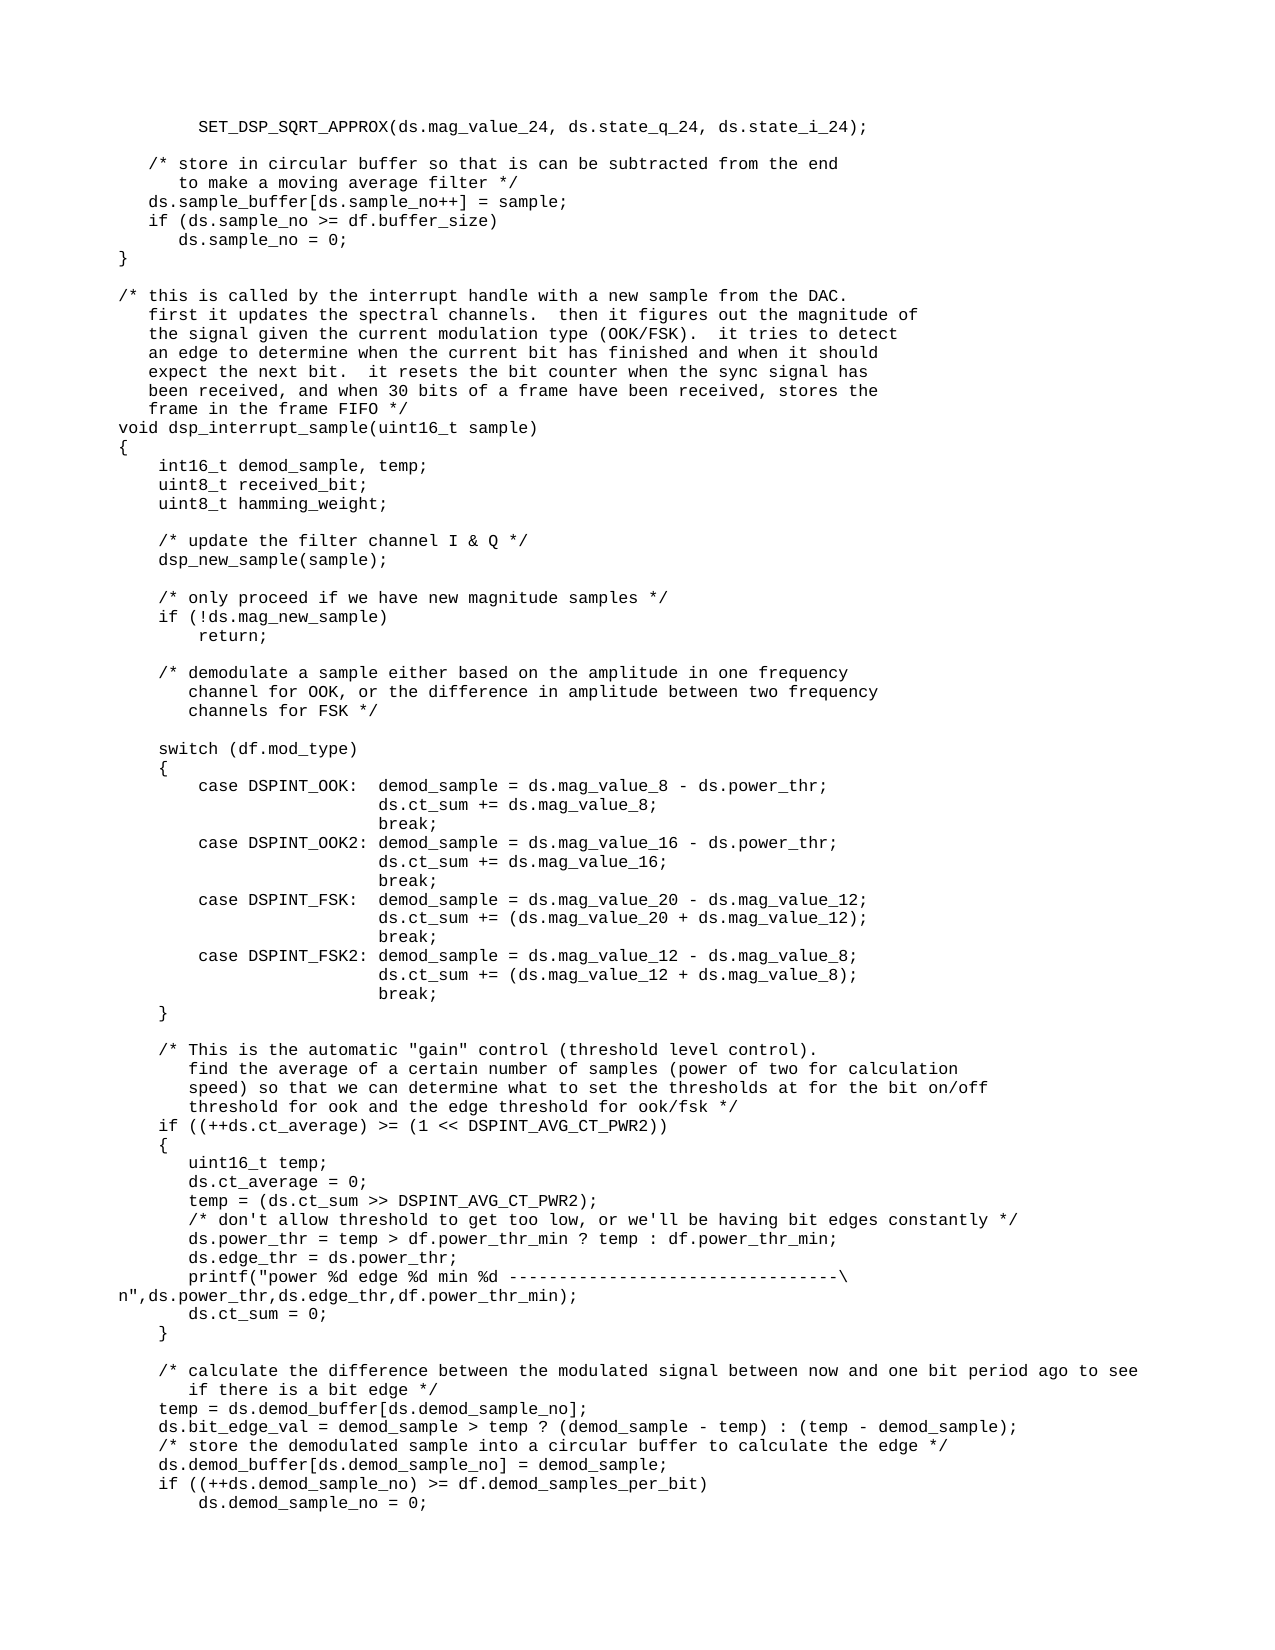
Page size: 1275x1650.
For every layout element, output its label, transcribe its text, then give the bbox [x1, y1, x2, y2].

text } [118, 1325, 1157, 1344]
text case DSPINT_OOK2: demod_sample = ds.mag_value_16 - ds.power_thr; [118, 834, 1157, 853]
text ds.sample_no = 0; [118, 231, 1157, 250]
text channel for OOK, or the difference in amplitude between two frequency [118, 684, 1157, 703]
text if there is a bit edge */ [118, 1381, 1157, 1400]
text ds.ct_sum += ds.mag_value_8; [118, 797, 1157, 816]
text find the average of a certain number of samples (power of two for calculation [118, 1061, 1157, 1080]
text ds.ct_sum += ds.mag_value_16; [118, 853, 1157, 872]
text /* this is called by the interrupt handle with a new sample from the DAC. [118, 288, 1157, 307]
text /* don't allow threshold to get too low, or we'll be having bit edges constantly */ [118, 1212, 1157, 1231]
text ds.edge_thr = ds.power_thr; [118, 1249, 1157, 1268]
text printf("power %d edge %d min %d ---------------------------------\n",ds.power_thr,ds.edge_thr,df.power_thr_min); [118, 1268, 1157, 1306]
text threshold for ook and the edge threshold for ook/fsk */ [118, 1098, 1157, 1117]
text if (!ds.mag_new_sample) [118, 608, 1157, 627]
text ds.ct_sum = 0; [118, 1306, 1157, 1325]
text break; [118, 929, 1157, 948]
text { [118, 1136, 1157, 1155]
text if ((++ds.demod_sample_no) >= df.demod_samples_per_bit) [118, 1476, 1157, 1494]
text ds.ct_average = 0; [118, 1174, 1157, 1193]
text temp = (ds.ct_sum >> DSPINT_AVG_CT_PWR2); [118, 1193, 1157, 1212]
text case DSPINT_OOK: demod_sample = ds.mag_value_8 - ds.power_thr; [118, 778, 1157, 797]
text /* calculate the difference between the modulated signal between now and one bit period ago to see [118, 1362, 1157, 1381]
text case DSPINT_FSK: demod_sample = ds.mag_value_20 - ds.mag_value_12; [118, 891, 1157, 910]
text switch (df.mod_type) [118, 740, 1157, 759]
text /* store in circular buffer so that is can be subtracted from the end [118, 156, 1157, 175]
text speed) so that we can determine what to set the thresholds at for the bit on/off [118, 1080, 1157, 1098]
text ds.demod_sample_no = 0; [118, 1494, 1157, 1513]
text to make a moving average filter */ [118, 175, 1157, 193]
text ds.ct_sum += (ds.mag_value_20 + ds.mag_value_12); [118, 910, 1157, 929]
text /* update the filter channel I & Q */ [118, 533, 1157, 552]
text uint8_t received_bit; [118, 476, 1157, 495]
text expect the next bit. it resets the bit counter when the sync signal has [118, 363, 1157, 382]
text case DSPINT_FSK2: demod_sample = ds.mag_value_12 - ds.mag_value_8; [118, 948, 1157, 967]
text ds.demod_buffer[ds.demod_sample_no] = demod_sample; [118, 1457, 1157, 1476]
text first it updates the spectral channels. then it figures out the magnitude of [118, 307, 1157, 326]
text ds.bit_edge_val = demod_sample > temp ? (demod_sample - temp) : (temp - demod_sample); [118, 1419, 1157, 1438]
text } [118, 250, 1157, 269]
text SET_DSP_SQRT_APPROX(ds.mag_value_24, ds.state_q_24, ds.state_i_24); [118, 118, 1157, 137]
text int16_t demod_sample, temp; [118, 457, 1157, 476]
text return; [118, 627, 1157, 646]
text frame in the frame FIFO */ [118, 401, 1157, 420]
text uint8_t hamming_weight; [118, 495, 1157, 514]
text dsp_new_sample(sample); [118, 552, 1157, 571]
text break; [118, 872, 1157, 891]
text ds.power_thr = temp > df.power_thr_min ? temp : df.power_thr_min; [118, 1231, 1157, 1249]
text ds.ct_sum += (ds.mag_value_12 + ds.mag_value_8); [118, 967, 1157, 985]
text an edge to determine when the current bit has finished and when it should [118, 344, 1157, 363]
text /* store the demodulated sample into a circular buffer to calculate the edge */ [118, 1438, 1157, 1457]
text /* This is the automatic "gain" control (threshold level control). [118, 1042, 1157, 1061]
text the signal given the current modulation type (OOK/FSK). it tries to detect [118, 326, 1157, 344]
text uint16_t temp; [118, 1155, 1157, 1174]
text void dsp_interrupt_sample(uint16_t sample) [118, 420, 1157, 439]
text channels for FSK */ [118, 703, 1157, 721]
text been received, and when 30 bits of a frame have been received, stores the [118, 382, 1157, 401]
text } [118, 1004, 1157, 1023]
text /* only proceed if we have new magnitude samples */ [118, 589, 1157, 608]
text { [118, 439, 1157, 457]
text { [118, 759, 1157, 778]
text break; [118, 985, 1157, 1004]
text if ((++ds.ct_average) >= (1 << DSPINT_AVG_CT_PWR2)) [118, 1117, 1157, 1136]
text ds.sample_buffer[ds.sample_no++] = sample; [118, 193, 1157, 212]
text break; [118, 816, 1157, 834]
text temp = ds.demod_buffer[ds.demod_sample_no]; [118, 1400, 1157, 1419]
text /* demodulate a sample either based on the amplitude in one frequency [118, 665, 1157, 684]
text if (ds.sample_no >= df.buffer_size) [118, 212, 1157, 231]
